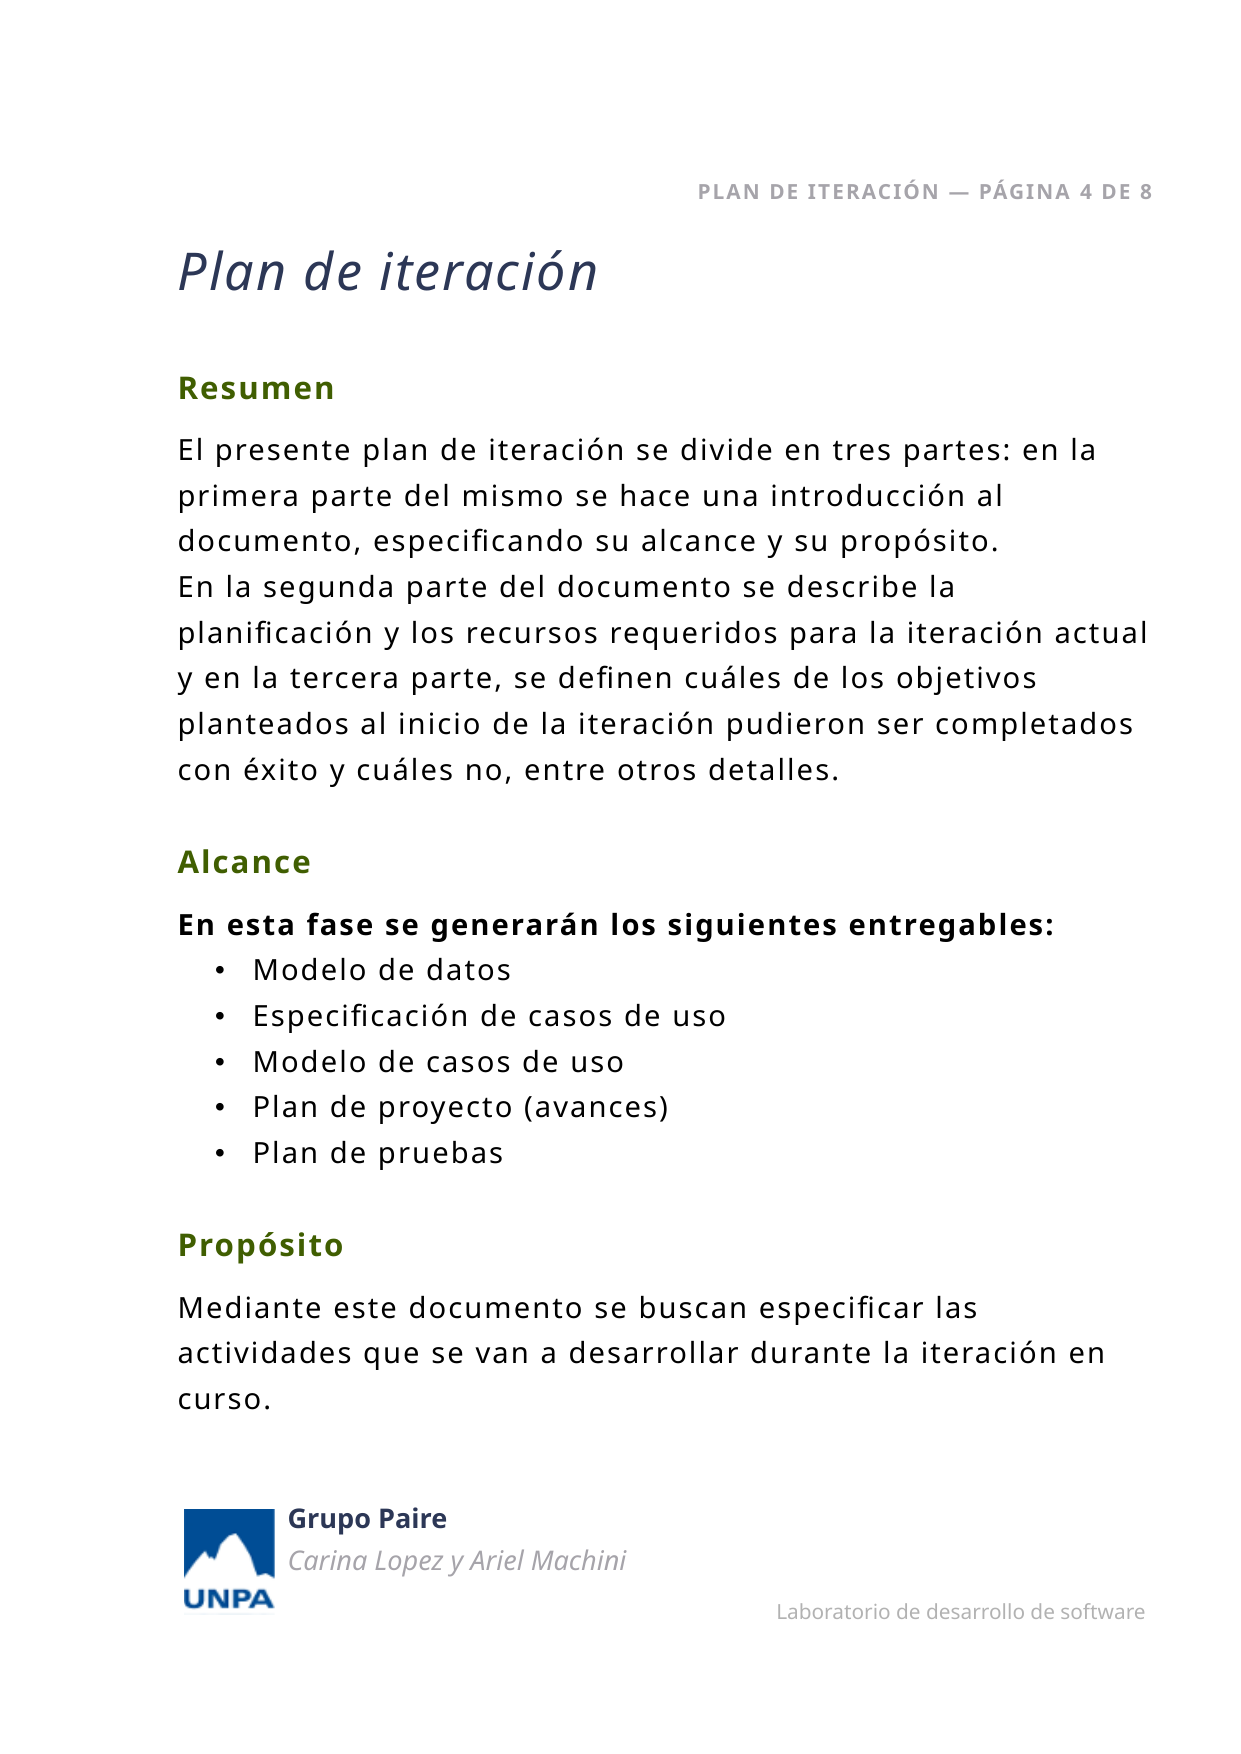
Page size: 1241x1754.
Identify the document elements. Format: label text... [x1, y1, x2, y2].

text En la segunda parte del documento se describe la planificación y los recursos requeridos para la iteración actual y en la tercera parte, se definen cuáles de los objetivos planteados al inicio de la iteración pudieron ser completados con éxito y cuáles no, entre otros detalles. [177, 566, 1152, 788]
list Plan de pruebas [215, 1132, 1152, 1172]
text Plan de iteración [177, 235, 1152, 306]
picture [184, 1509, 275, 1615]
list Modelo de casos de uso [215, 1041, 1152, 1081]
list Modelo de datos [215, 949, 1152, 989]
text El presente plan de iteración se divide en tres partes: en la primera parte del mismo se hace una introducción al documento, especificando su alcance y su propósito. [177, 429, 1152, 560]
list Especificación de casos de uso [215, 995, 1152, 1035]
text Resumen [177, 366, 1152, 408]
list Plan de proyecto (avances) [215, 1086, 1152, 1126]
text Mediante este documento se buscan especificar las actividades que se van a desarrollar durante la iteración en curso. [177, 1287, 1152, 1418]
text Propósito [177, 1223, 1152, 1266]
text En esta fase se generarán los siguientes entregables: [177, 904, 1152, 944]
text Alcance [177, 840, 1152, 883]
